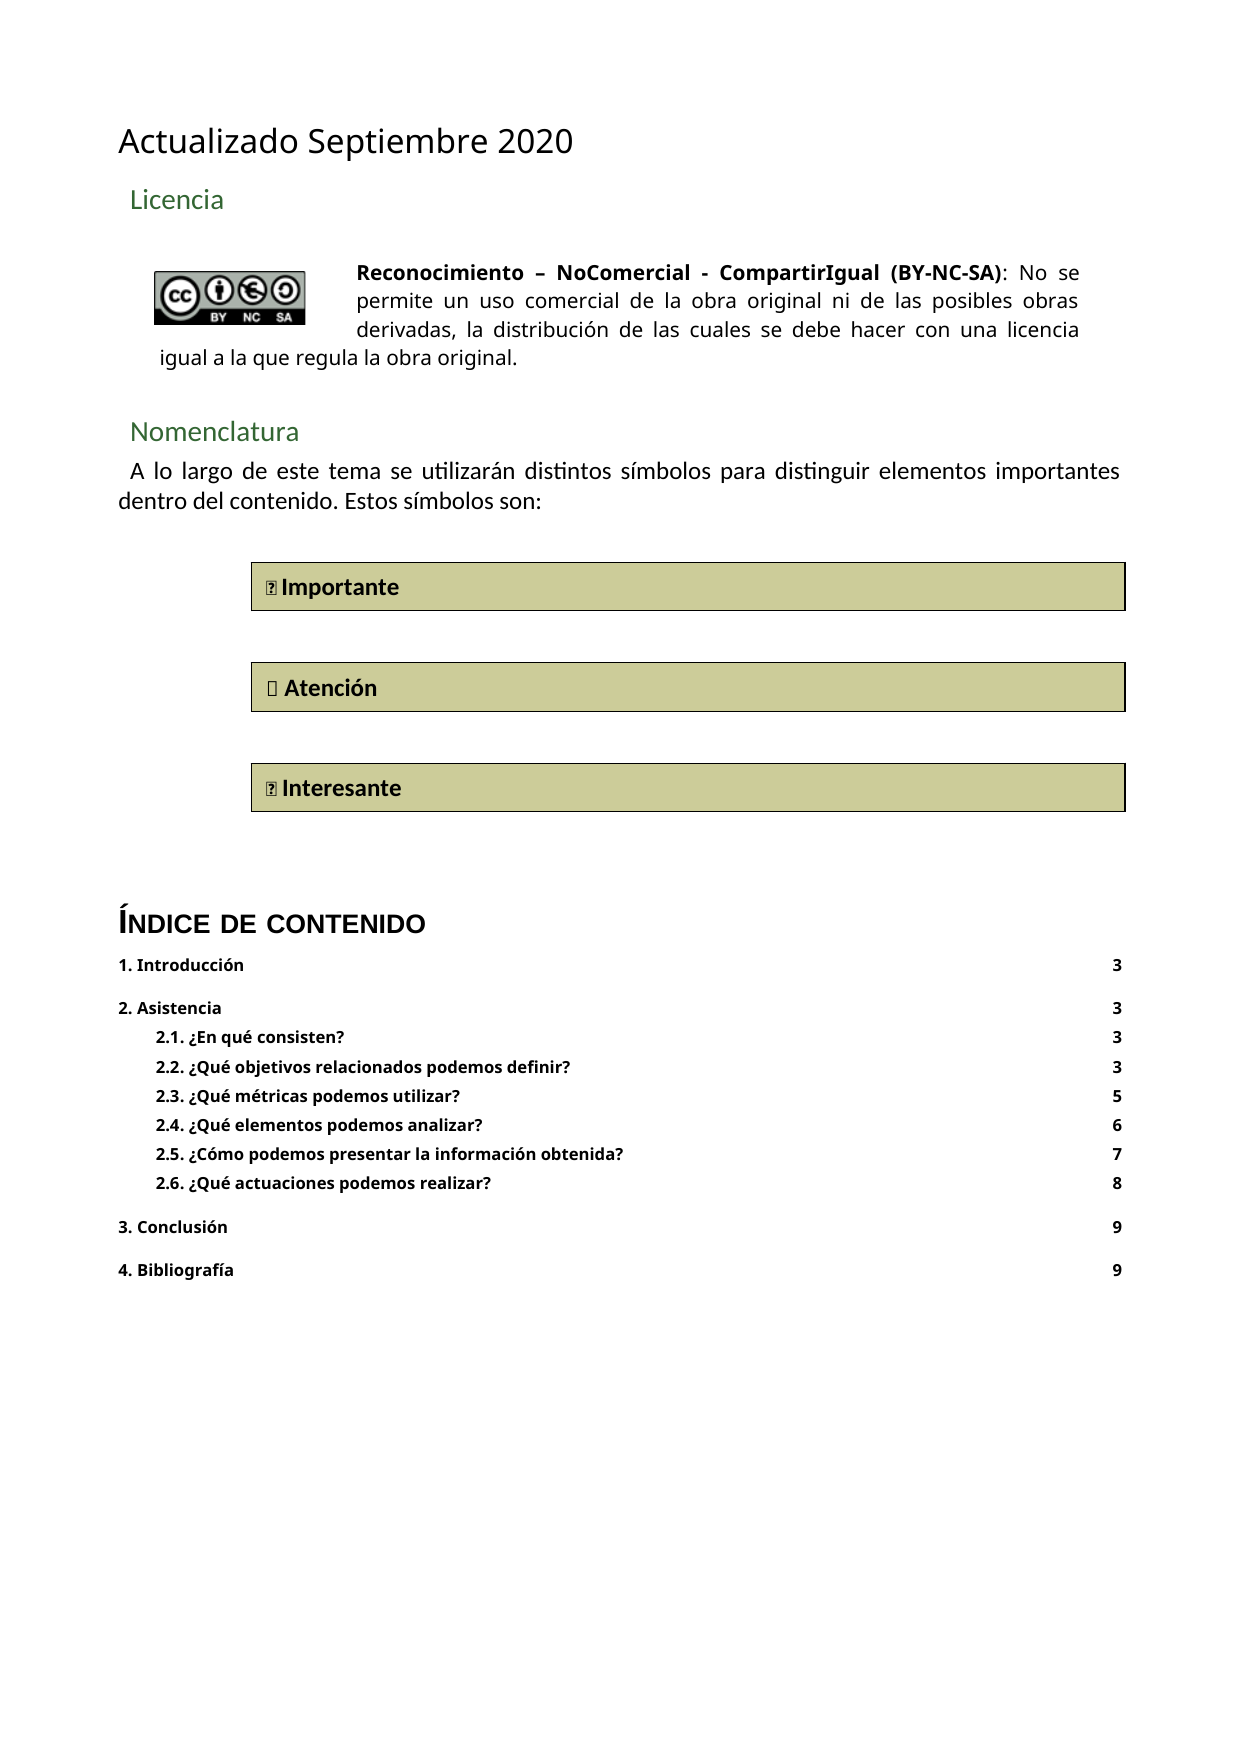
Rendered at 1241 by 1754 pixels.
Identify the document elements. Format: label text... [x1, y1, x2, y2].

text 2.2. ¿Qué objetivos relacionados podemos definir? 3 [156, 1055, 1122, 1078]
text 2.1. ¿En qué consisten? 3 [156, 1026, 1122, 1049]
text 💬 Interesante [252, 764, 1124, 811]
text 2.4. ¿Qué elementos podemos analizar? 6 [156, 1114, 1122, 1136]
text Nomenclatura [118, 413, 1122, 448]
text 📖 Importante [252, 563, 1124, 610]
text Reconocimiento – NoComercial - CompartirIgual (BY-NC-SA): No se permite un uso comercial de la obra original ni de las posibles obras derivadas, la distribución de las cuales se debe hacer con una licencia igual a la que regula la obra original. [159, 258, 1080, 372]
text A lo largo de este tema se utilizarán distintos símbolos para distinguir elementos importantes dentro del contenido. Estos símbolos son: [118, 455, 1122, 516]
text 1. Introducción 3 [118, 953, 1122, 976]
text Índice de contenido [118, 902, 1122, 941]
text Licencia [118, 181, 1122, 216]
picture [154, 271, 306, 325]
text 2.6. ¿Qué actuaciones podemos realizar? 8 [156, 1172, 1122, 1195]
text ❕ Atención [252, 663, 1124, 711]
text Actualizado Septiembre 2020 [118, 118, 1122, 163]
text 2.3. ¿Qué métricas podemos utilizar? 5 [156, 1084, 1122, 1107]
text 4. Bibliografía 9 [118, 1259, 1122, 1282]
text 2.5. ¿Cómo podemos presentar la información obtenida? 7 [156, 1143, 1122, 1166]
text 2. Asistencia 3 [118, 997, 1122, 1020]
text 3. Conclusión 9 [118, 1216, 1122, 1238]
